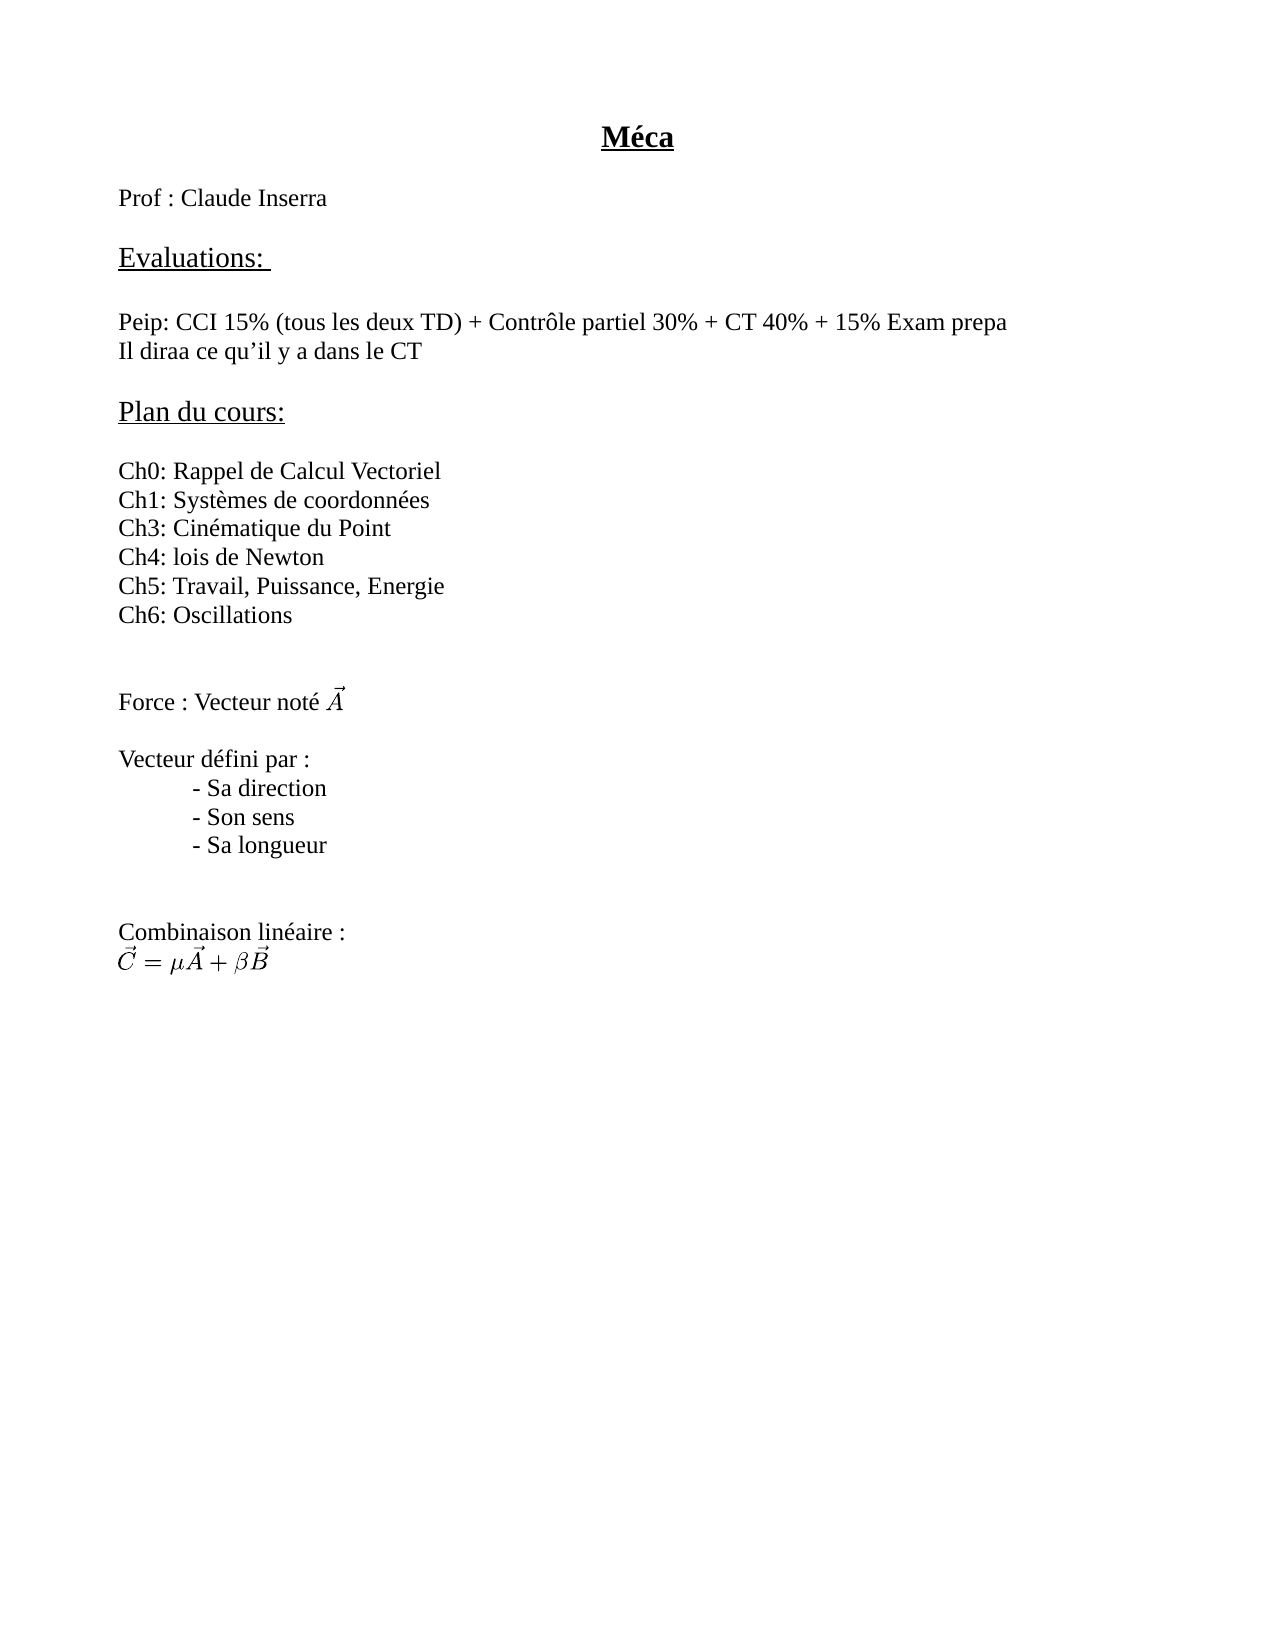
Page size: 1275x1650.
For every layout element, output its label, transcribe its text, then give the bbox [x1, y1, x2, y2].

text - Sa longueur [118, 830, 1157, 859]
text Combinaison linéaire : [118, 917, 1157, 945]
text Evaluations: [118, 240, 1157, 274]
text Ch1: Systèmes de coordonnées [118, 485, 1157, 513]
text Méca [118, 118, 1157, 154]
text Plan du cours: [118, 394, 1157, 427]
text Vecteur défini par : [118, 744, 1157, 773]
text - Sa direction [118, 773, 1157, 802]
text Prof : Claude Inserra [118, 183, 1157, 212]
text Ch3: Cinématique du Point [118, 513, 1157, 542]
text Ch4: lois de Newton [118, 542, 1157, 571]
text Ch6: Oscillations [118, 600, 1157, 628]
text Peip: CCI 15% (tous les deux TD) + Contrôle partiel 30% + CT 40% + 15% Exam prepa [118, 307, 1157, 336]
text Ch0: Rappel de Calcul Vectoriel [118, 456, 1157, 485]
text - Son sens [118, 802, 1157, 830]
text Il diraa ce qu’il y a dans le CT [118, 336, 1157, 365]
text Ch5: Travail, Puissance, Energie [118, 571, 1157, 600]
text Force : Vecteur noté [118, 686, 1157, 715]
